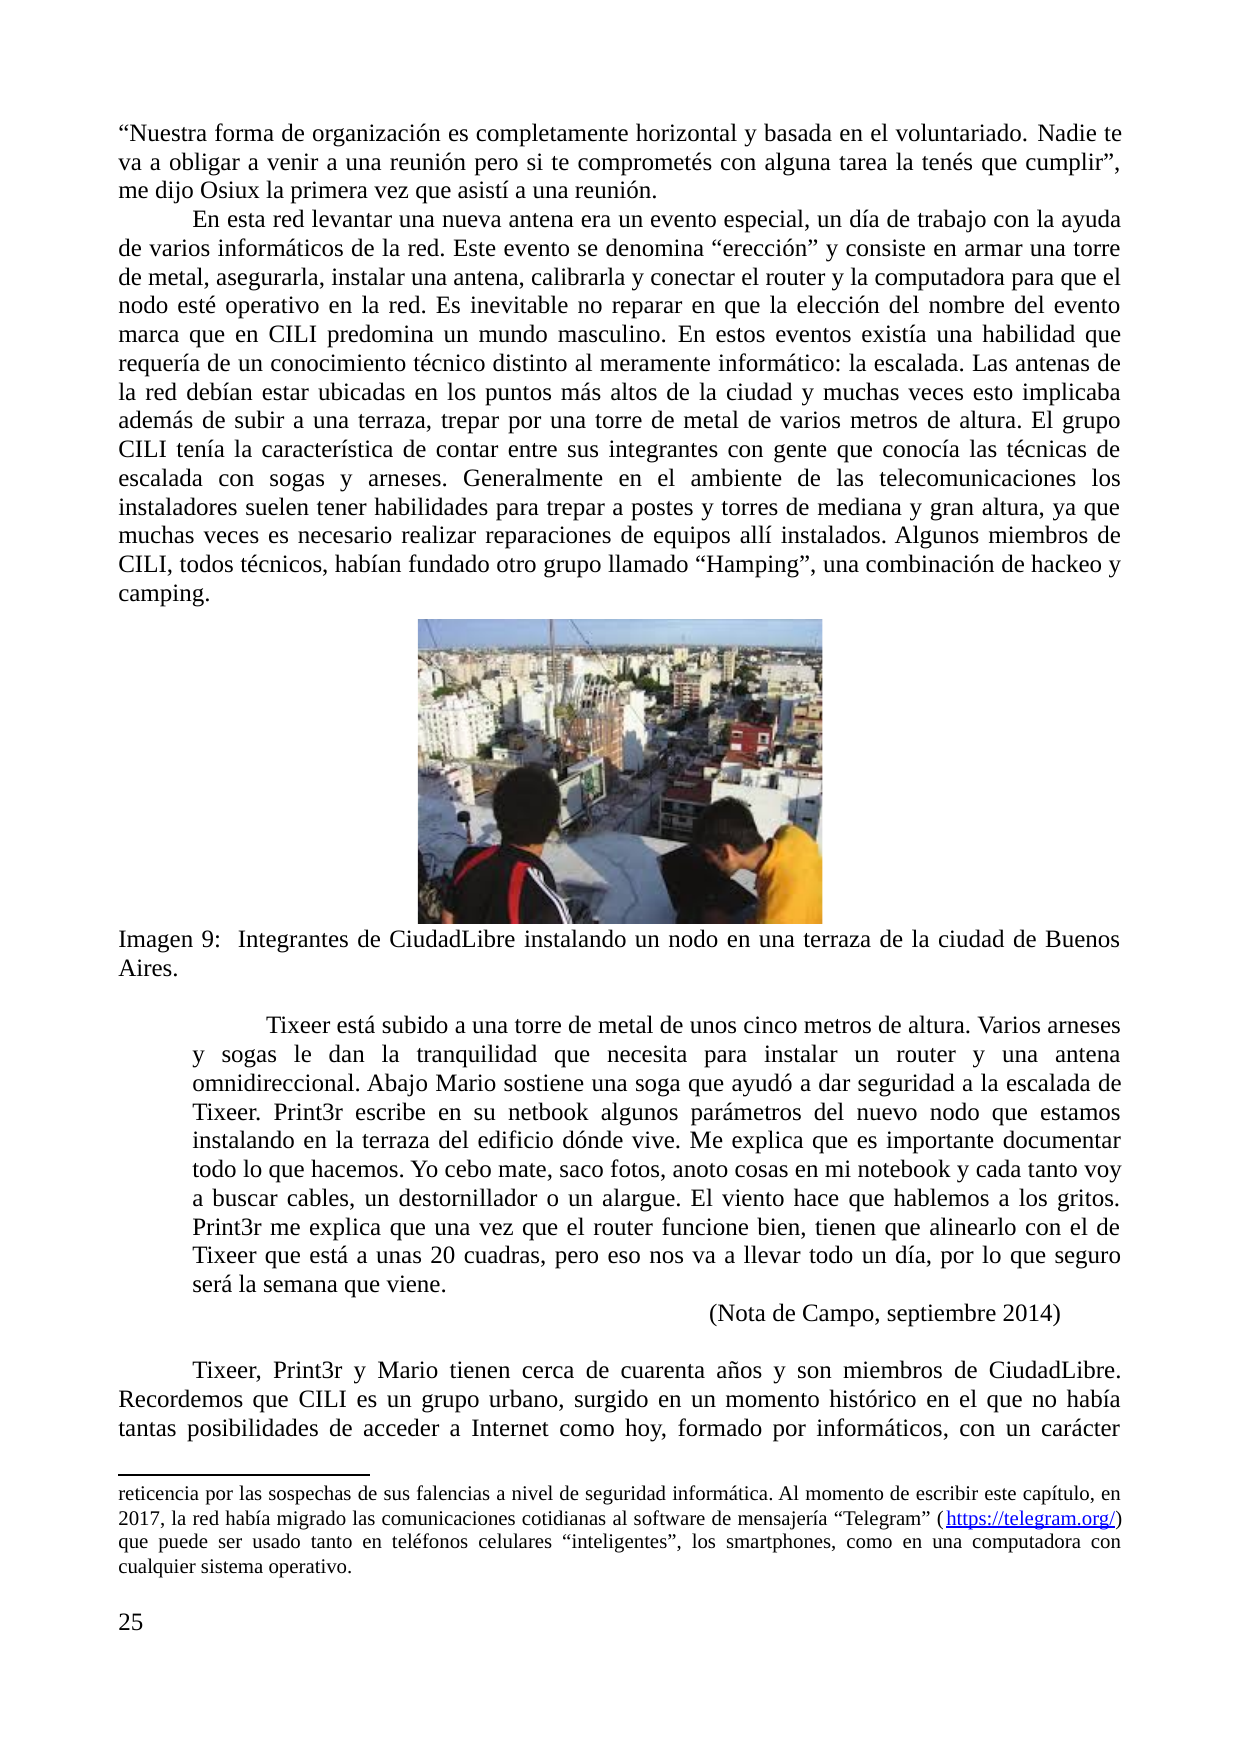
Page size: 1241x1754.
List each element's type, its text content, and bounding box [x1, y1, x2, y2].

text Tixeer está subido a una torre de metal de unos cinco metros de altura. Varios arneses y sogas le dan la tranquilidad que necesita para instalar un router y una antena omnidireccional. Abajo Mario sostiene una soga que ayudó a dar seguridad a la escalada de Tixeer. Print3r escribe en su netbook algunos parámetros del nuevo nodo que estamos instalando en la terraza del edificio dónde vive. Me explica que es importante documentar todo lo que hacemos. Yo cebo mate, saco fotos, anoto cosas en mi notebook y cada tanto voy a buscar cables, un destornillador o un alargue. El viento hace que hablemos a los gritos. Print3r me explica que una vez que el router funcione bien, tienen que alinearlo con el de Tixeer que está a unas 20 cuadras, pero eso nos va a llevar todo un día, por lo que seguro será la semana que viene. [192, 1010, 1122, 1298]
text (Nota de Campo, septiembre 2014) [192, 1298, 1122, 1327]
text En esta red levantar una nueva antena era un evento especial, un día de trabajo con la ayuda de varios informáticos de la red. Este evento se denomina “erección” y consiste en armar una torre de metal, asegurarla, instalar una antena, calibrarla y conectar el router y la computadora para que el nodo esté operativo en la red. Es inevitable no reparar en que la elección del nombre del evento marca que en CILI predomina un mundo masculino. En estos eventos existía una habilidad que requería de un conocimiento técnico distinto al meramente informático: la escalada. Las antenas de la red debían estar ubicadas en los puntos más altos de la ciudad y muchas veces esto implicaba además de subir a una terraza, trepar por una torre de metal de varios metros de altura. El grupo CILI tenía la característica de contar entre sus integrantes con gente que conocía las técnicas de escalada con sogas y arneses. Generalmente en el ambiente de las telecomunicaciones los instaladores suelen tener habilidades para trepar a postes y torres de mediana y gran altura, ya que muchas veces es necesario realizar reparaciones de equipos allí instalados. Algunos miembros de CILI, todos técnicos, habían fundado otro grupo llamado “Hamping”, una combinación de hackeo y camping. [118, 204, 1122, 607]
text reticencia por las sospechas de sus falencias a nivel de seguridad informática. Al momento de escribir este capítulo, en 2017, la red había migrado las comunicaciones cotidianas al software de mensajería “Telegram” (https://telegram.org/) que puede ser usado tanto en teléfonos celulares “inteligentes”, los smartphones, como en una computadora con cualquier sistema operativo. [118, 1481, 1122, 1578]
text Imagen 9: Integrantes de CiudadLibre instalando un nodo en una terraza de la ciudad de Buenos Aires. [118, 619, 1122, 982]
text Tixeer, Print3r y Mario tienen cerca de cuarenta años y son miembros de CiudadLibre. Recordemos que CILI es un grupo urbano, surgido en un momento histórico en el que no había tantas posibilidades de acceder a Internet como hoy, formado por informáticos, con un carácter [118, 1355, 1122, 1442]
text CILI tenía varios grupos de trabajo: Organización, Representación, Edición, Erección, Desarrollo y Administradores. Para cada uno había responsables que eran elegidos en las reuniones de “orga” y publicados en la wiki. Tixeer, por ejemplo era el encargado de la representación de la red en congresos y eventos. Además del wiki, también existía una lista de correo y un chat. “Nuestra forma de organización es completamente horizontal y basada en el voluntariado. Nadie te va a obligar a venir a una reunión pero si te comprometés con alguna tarea la tenés que cumplir”, me dijo Osiux la primera vez que asistí a una reunión. [118, 118, 1122, 204]
picture [417, 619, 823, 924]
